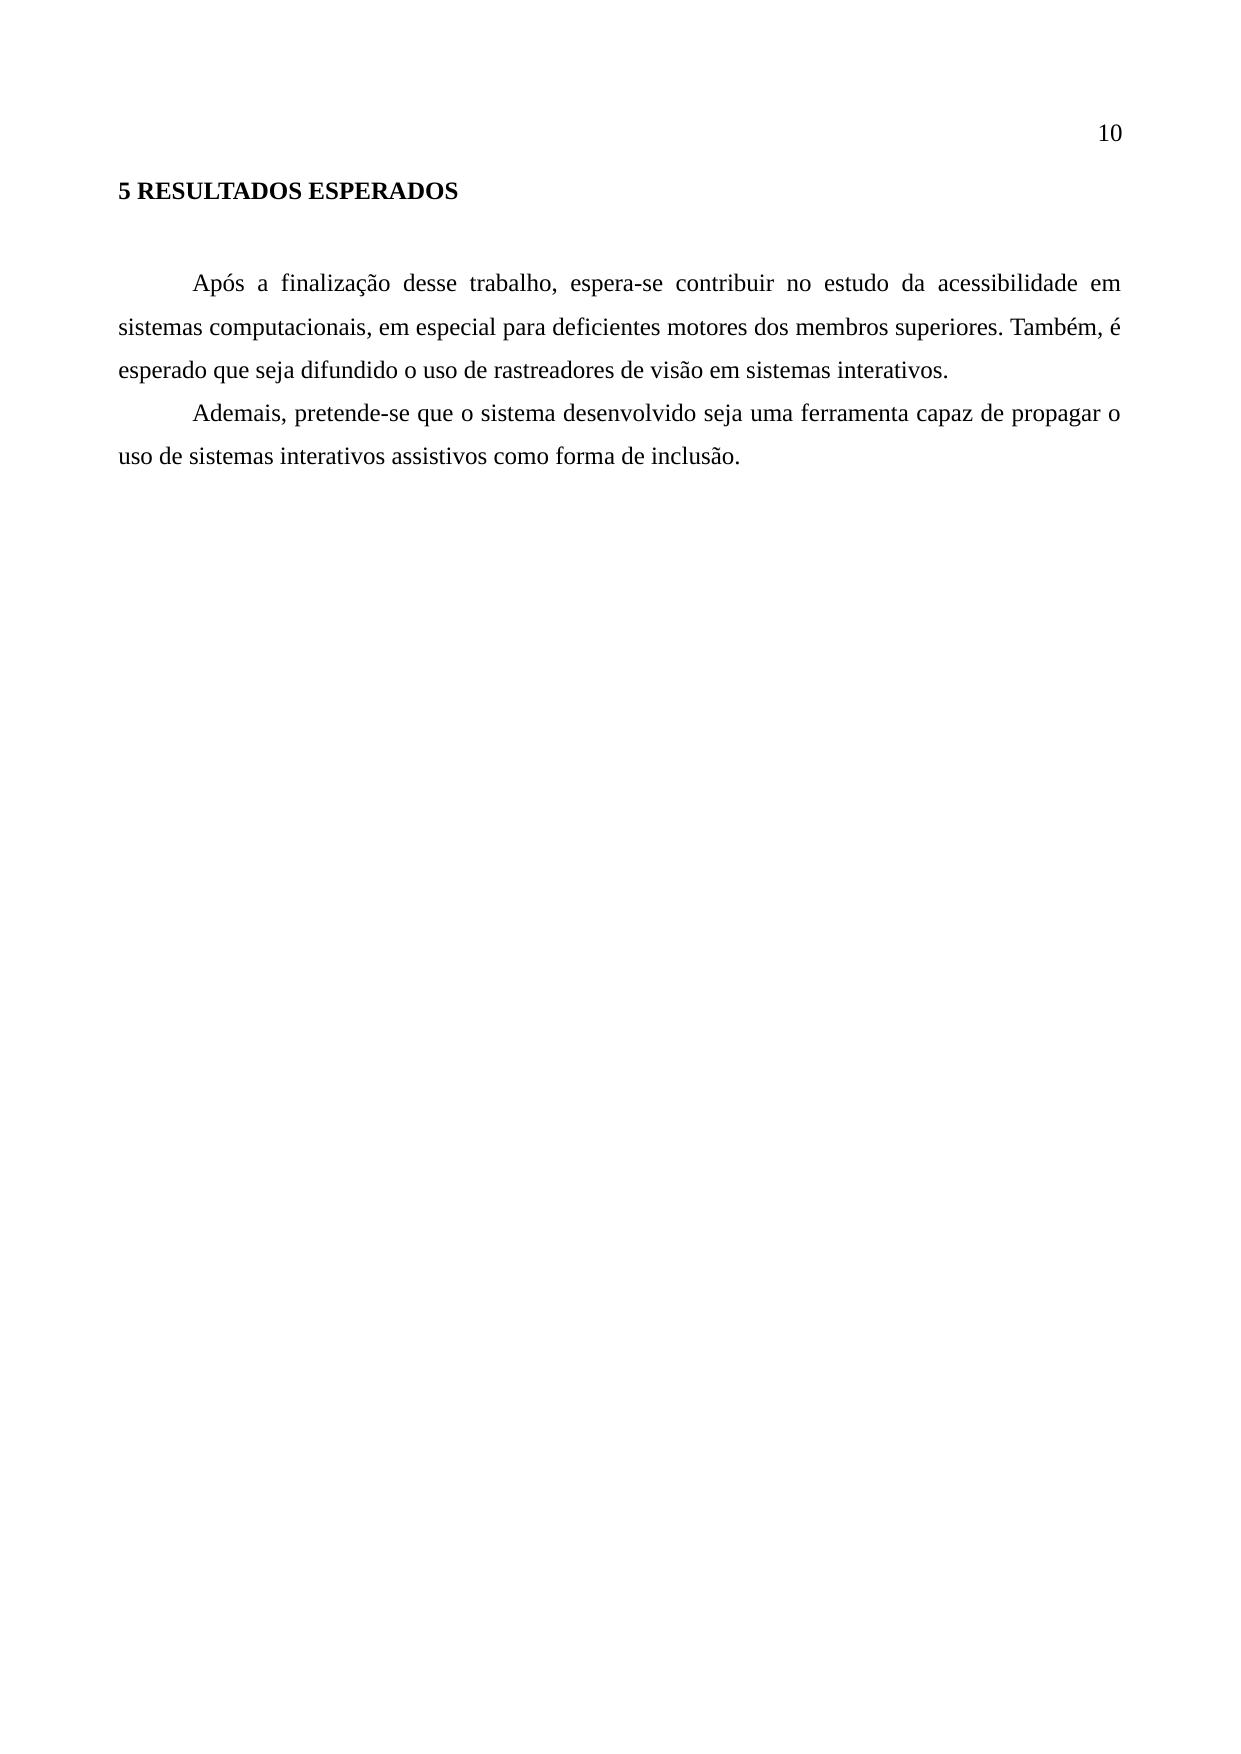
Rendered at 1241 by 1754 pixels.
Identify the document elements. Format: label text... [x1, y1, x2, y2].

subtitle Resultados esperados [118, 176, 1122, 205]
text Ademais, pretende-se que o sistema desenvolvido seja uma ferramenta capaz de propagar o uso de sistemas interativos assistivos como forma de inclusão. [118, 398, 1122, 470]
text Após a finalização desse trabalho, espera-se contribuir no estudo da acessibilidade em sistemas computacionais, em especial para deficientes motores dos membros superiores. Também, é esperado que seja difundido o uso de rastreadores de visão em sistemas interativos. [118, 268, 1122, 383]
